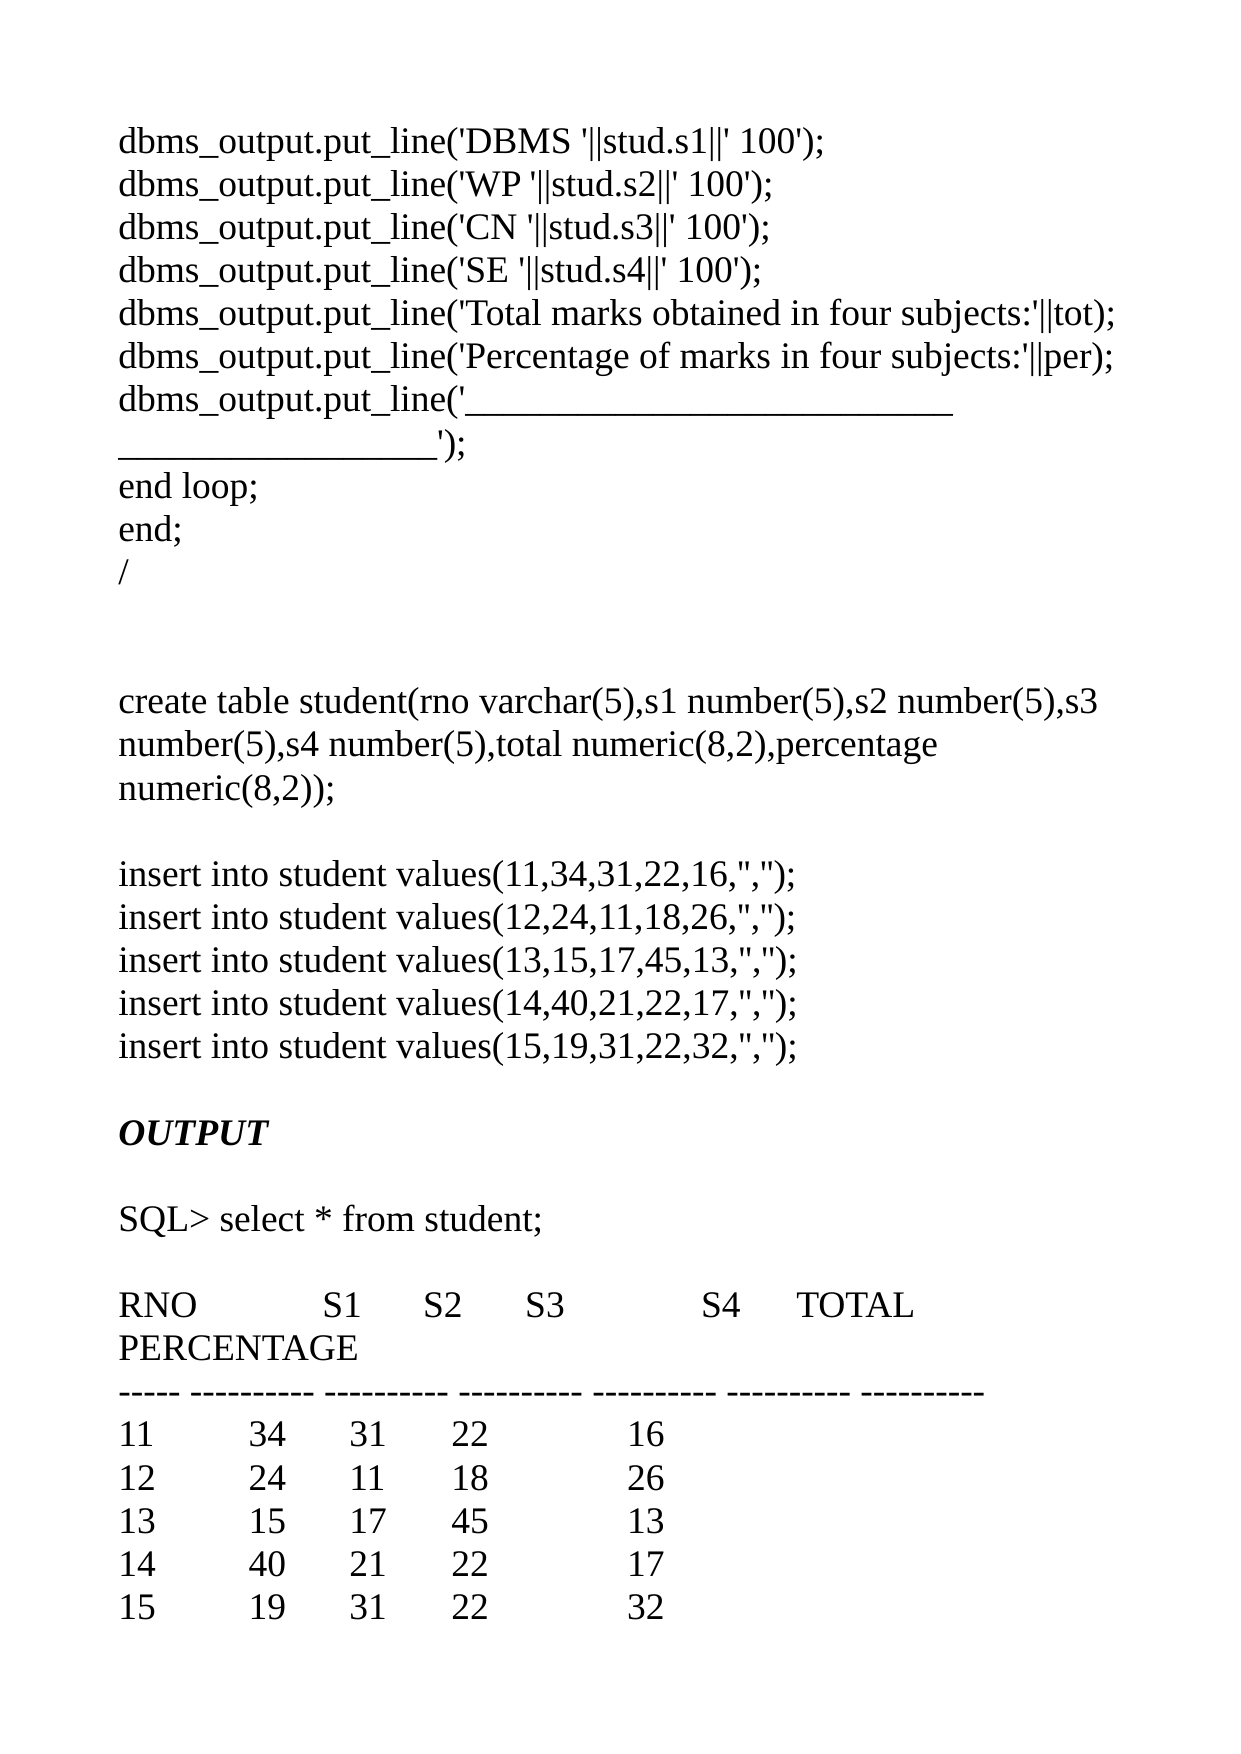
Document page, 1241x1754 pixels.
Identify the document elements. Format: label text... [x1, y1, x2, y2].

text insert into student values(15,19,31,22,32,'',''); [118, 1024, 1122, 1067]
text dbms_output.put_line('Percentage of marks in four subjects:'||per); [118, 334, 1122, 377]
text insert into student values(11,34,31,22,16,'',''); [118, 851, 1122, 894]
text end; [118, 506, 1122, 549]
text / [118, 549, 1122, 592]
text dbms_output.put_line('SE '||stud.s4||' 100'); [118, 247, 1122, 291]
text insert into student values(14,40,21,22,17,'',''); [118, 981, 1122, 1024]
text dbms_output.put_line('CN '||stud.s3||' 100'); [118, 204, 1122, 247]
text SQL> select * from student; [118, 1196, 1122, 1239]
text 13 15 17 45 13 [118, 1498, 1122, 1541]
text RNO S1 S2 S3 S4 TOTAL PERCENTAGE [118, 1282, 1122, 1369]
text dbms_output.put_line('__________________________ _________________'); [118, 377, 1122, 463]
text create table student(rno varchar(5),s1 number(5),s2 number(5),s3 number(5),s4 number(5),total numeric(8,2),percentage numeric(8,2)); [118, 679, 1122, 808]
text 12 24 11 18 26 [118, 1455, 1122, 1498]
text insert into student values(13,15,17,45,13,'',''); [118, 937, 1122, 981]
text end loop; [118, 463, 1122, 506]
text insert into student values(12,24,11,18,26,'',''); [118, 894, 1122, 937]
text ----- ---------- ---------- ---------- ---------- ---------- ---------- [118, 1369, 1122, 1412]
text dbms_output.put_line('DBMS '||stud.s1||' 100'); [118, 118, 1122, 161]
text OUTPUT [118, 1110, 1122, 1153]
text dbms_output.put_line('Total marks obtained in four subjects:'||tot); [118, 291, 1122, 334]
text 15 19 31 22 32 [118, 1584, 1122, 1627]
text 14 40 21 22 17 [118, 1541, 1122, 1584]
text dbms_output.put_line('WP '||stud.s2||' 100'); [118, 161, 1122, 204]
text 11 34 31 22 16 [118, 1412, 1122, 1455]
